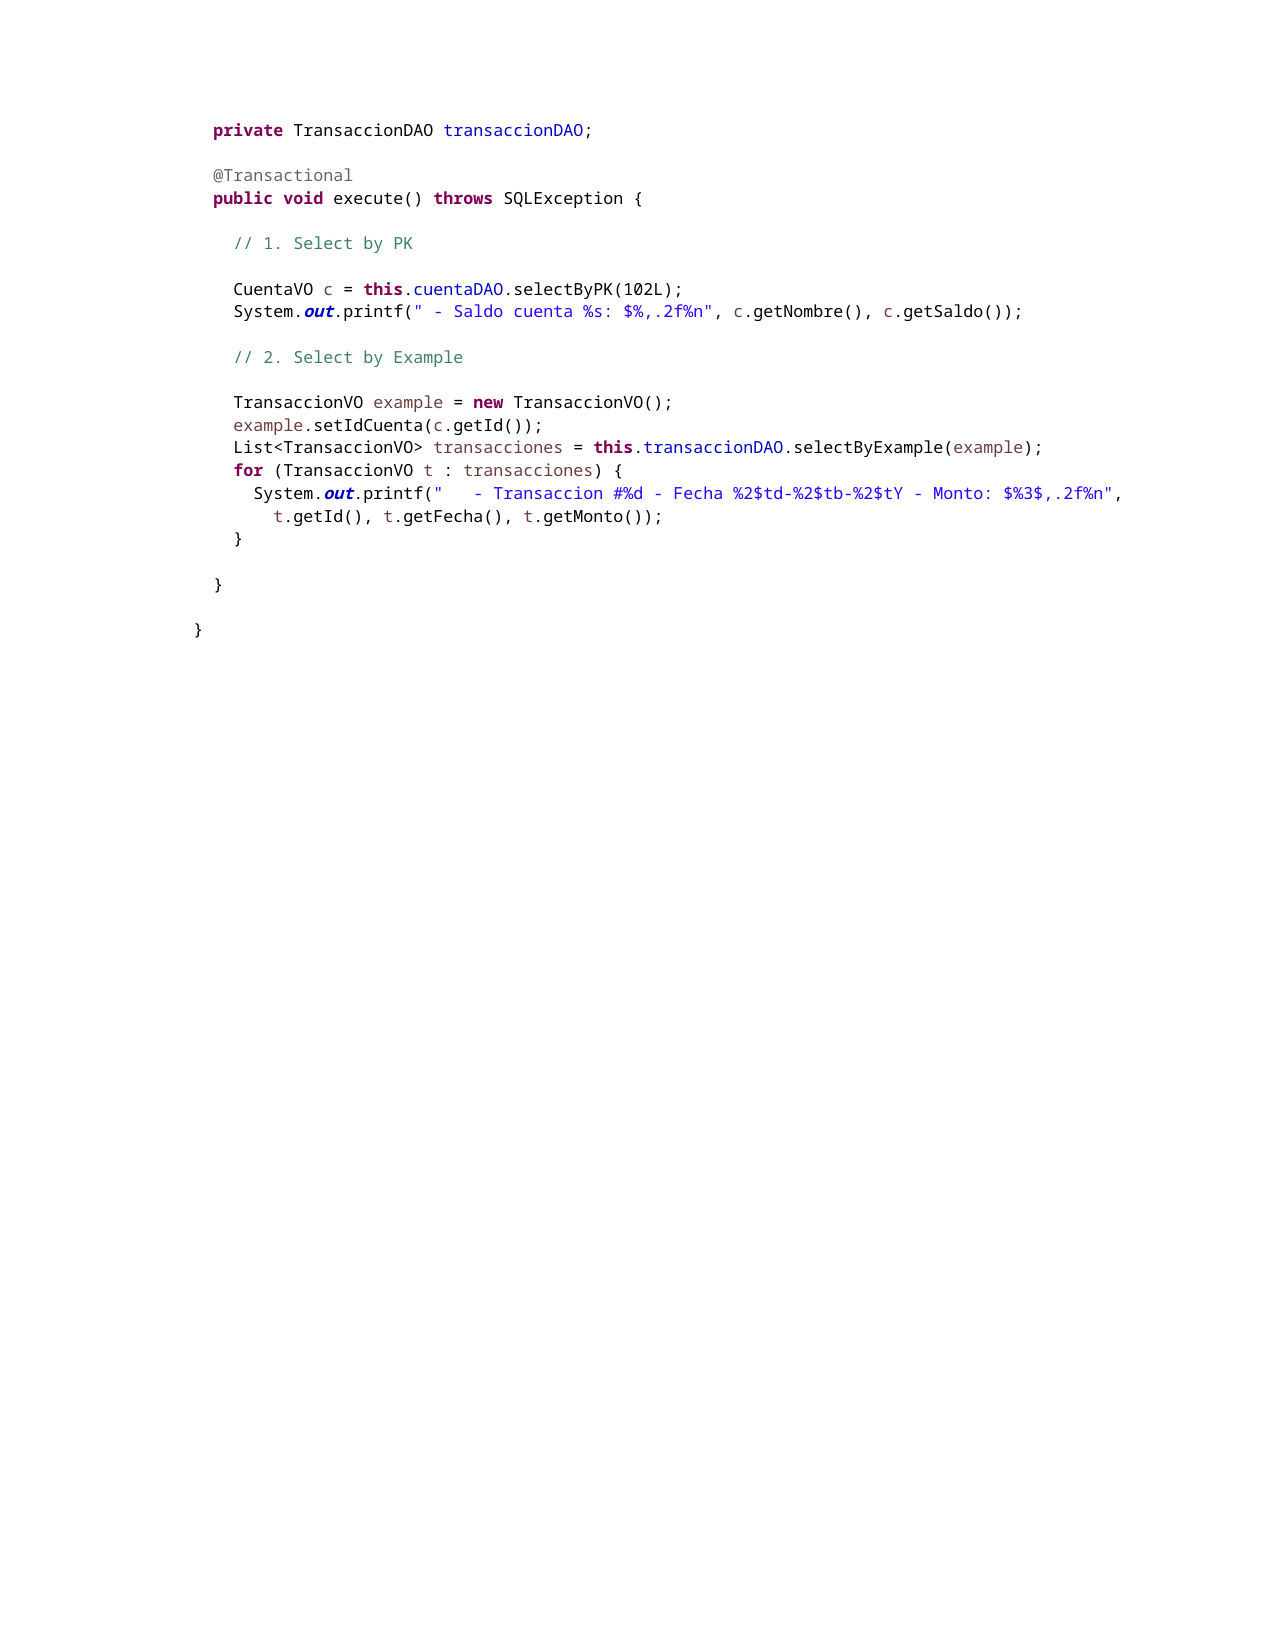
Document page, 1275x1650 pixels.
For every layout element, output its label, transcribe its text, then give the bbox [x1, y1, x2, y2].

text } [193, 572, 1157, 595]
text } [193, 527, 1157, 549]
text private TransaccionDAO transaccionDAO; [193, 118, 1157, 141]
text public void execute() throws SQLException { [193, 186, 1157, 209]
text } [193, 618, 1157, 640]
text CuentaVO c = this.cuentaDAO.selectByPK(102L); [193, 277, 1157, 300]
text TransaccionVO example = new TransaccionVO(); [193, 391, 1157, 413]
text System.out.printf(" - Saldo cuenta %s: $%,.2f%n", c.getNombre(), c.getSaldo()); [193, 300, 1157, 322]
text // 2. Select by Example [193, 345, 1157, 368]
text // 1. Select by PK [193, 232, 1157, 254]
text t.getId(), t.getFecha(), t.getMonto()); [193, 504, 1157, 527]
text @Transactional [193, 163, 1157, 186]
text for (TransaccionVO t : transacciones) { [193, 459, 1157, 481]
text example.setIdCuenta(c.getId()); [193, 413, 1157, 436]
text List<TransaccionVO> transacciones = this.transaccionDAO.selectByExample(example); [193, 436, 1157, 459]
text System.out.printf(" - Transaccion #%d - Fecha %2$td-%2$tb-%2$tY - Monto: $%3$,.2f%n", [193, 481, 1157, 504]
